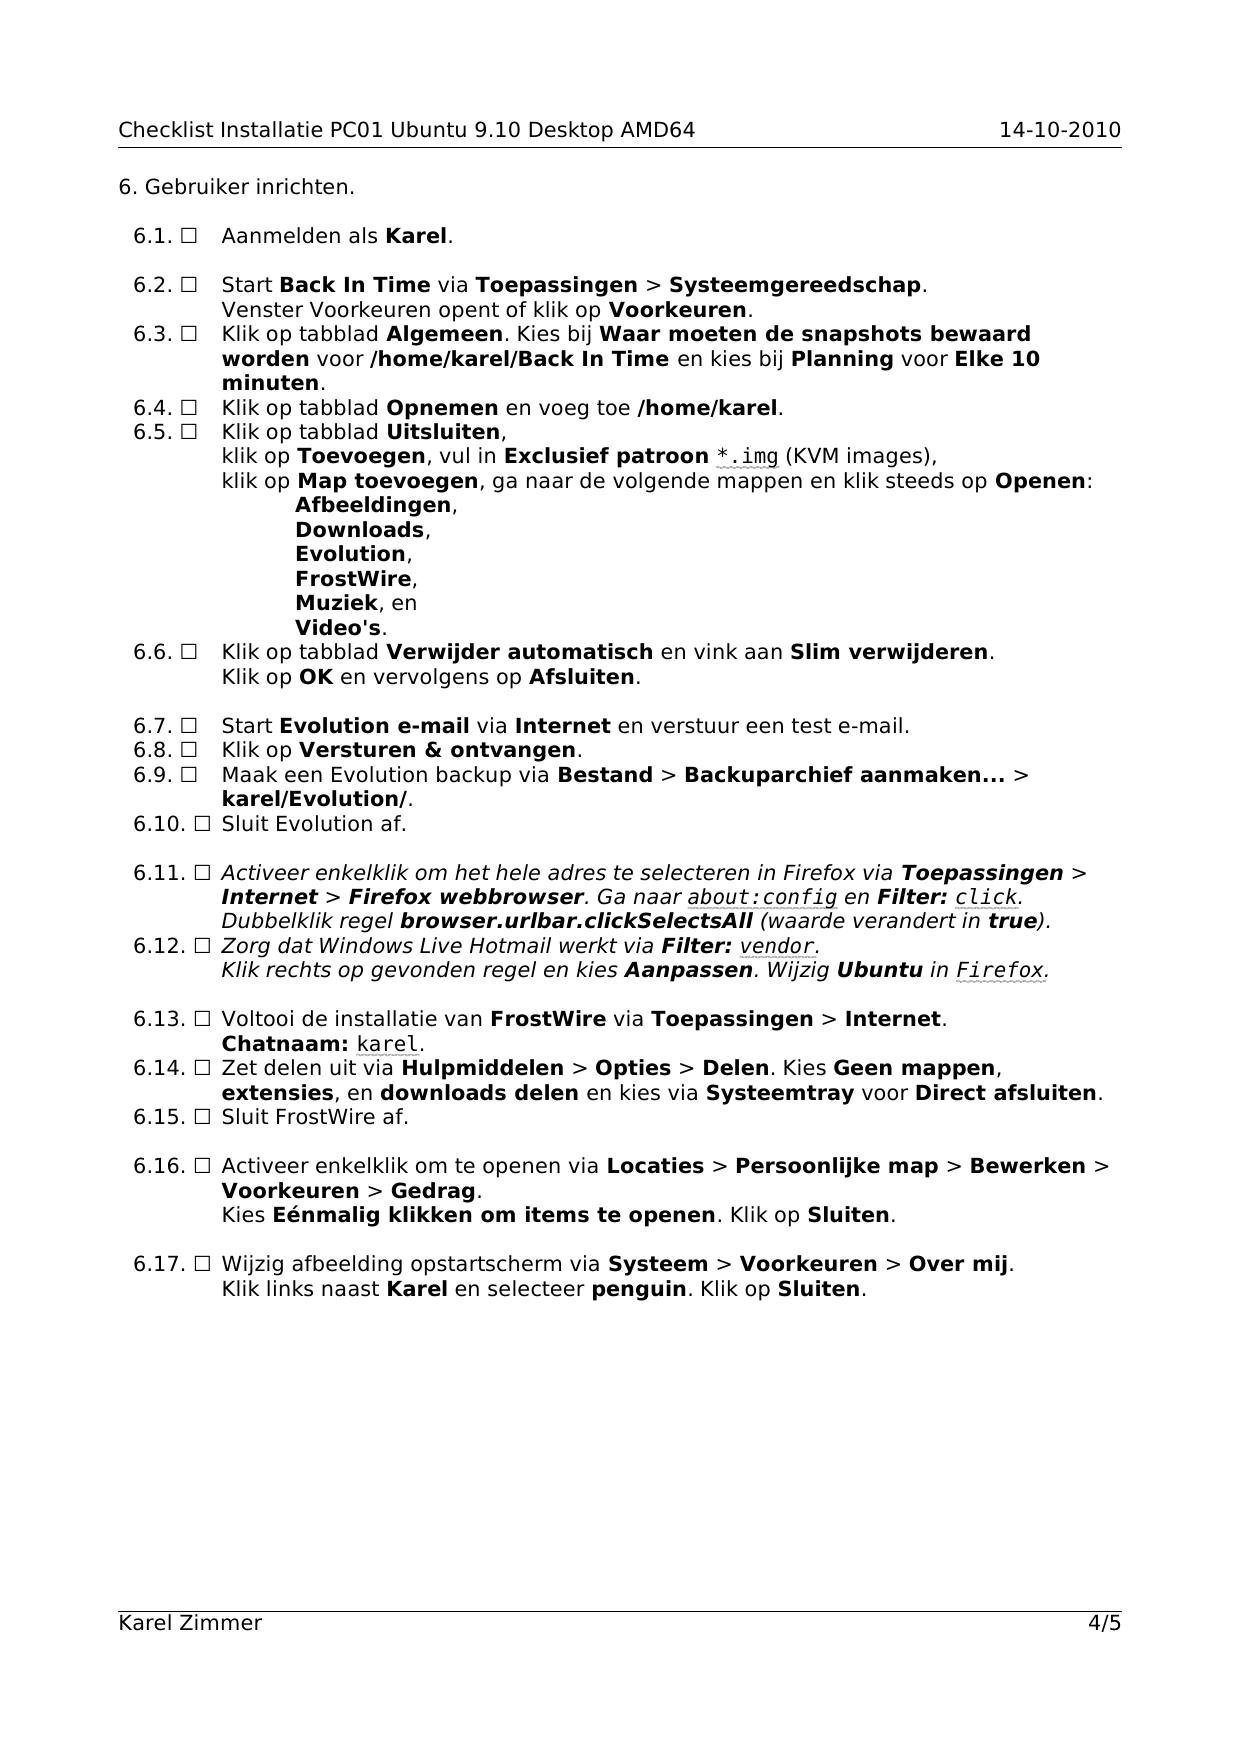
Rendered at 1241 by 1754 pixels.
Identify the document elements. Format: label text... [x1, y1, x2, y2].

list Gebruiker inrichten. [118, 175, 1122, 199]
list Zet delen uit via Hulpmiddelen > Opties > Delen. Kies Geen mappen, extensies, en downloads delen en kies via Systeemtray voor Direct afsluiten. [133, 1056, 1122, 1105]
list Sluit Evolution af. [133, 812, 1122, 836]
list Voltooi de installatie van FrostWire via Toepassingen > Internet. Chatnaam: karel. [133, 1007, 1122, 1056]
list Klik op tabblad Verwijder automatisch en vink aan Slim verwijderen. Klik op OK en vervolgens op Afsluiten. [133, 640, 1122, 689]
list Klik op tabblad Uitsluiten, klik op Toevoegen, vul in Exclusief patroon *.img (KVM images), klik op Map toevoegen, ga naar de volgende mappen en klik steeds op Openen: Afbeeldingen, Downloads, Evolution, FrostWire, Muziek, en Video's. [133, 420, 1122, 640]
list Activeer enkelklik om het hele adres te selecteren in Firefox via Toepassingen > Internet > Firefox webbrowser. Ga naar about:config en Filter: click. Dubbelklik regel browser.urlbar.clickSelectsAll (waarde verandert in true). [133, 861, 1122, 934]
list Klik op Versturen & ontvangen. [133, 738, 1122, 763]
list Maak een Evolution backup via Bestand > Backuparchief aanmaken... > karel/Evolution/. [133, 763, 1122, 812]
list Klik op tabblad Opnemen en voeg toe /home/karel. [133, 395, 1122, 420]
list Start Evolution e-mail via Internet en verstuur een test e-mail. [133, 714, 1122, 738]
list Aanmelden als Karel. [133, 224, 1122, 248]
list Wijzig afbeelding opstartscherm via Systeem > Voorkeuren > Over mij. Klik links naast Karel en selecteer penguin. Klik op Sluiten. [133, 1252, 1122, 1301]
list Activeer enkelklik om te openen via Locaties > Persoonlijke map > Bewerken > Voorkeuren > Gedrag. Kies Eénmalig klikken om items te openen. Klik op Sluiten. [133, 1154, 1122, 1228]
list Start Back In Time via Toepassingen > Systeemgereedschap. Venster Voorkeuren opent of klik op Voorkeuren. [133, 273, 1122, 322]
list Sluit FrostWire af. [133, 1105, 1122, 1130]
list Klik op tabblad Algemeen. Kies bij Waar moeten de snapshots bewaard worden voor /home/karel/Back In Time en kies bij Planning voor Elke 10 minuten. [133, 322, 1122, 395]
list Zorg dat Windows Live Hotmail werkt via Filter: vendor. Klik rechts op gevonden regel en kies Aanpassen. Wijzig Ubuntu in Firefox. [133, 934, 1122, 983]
